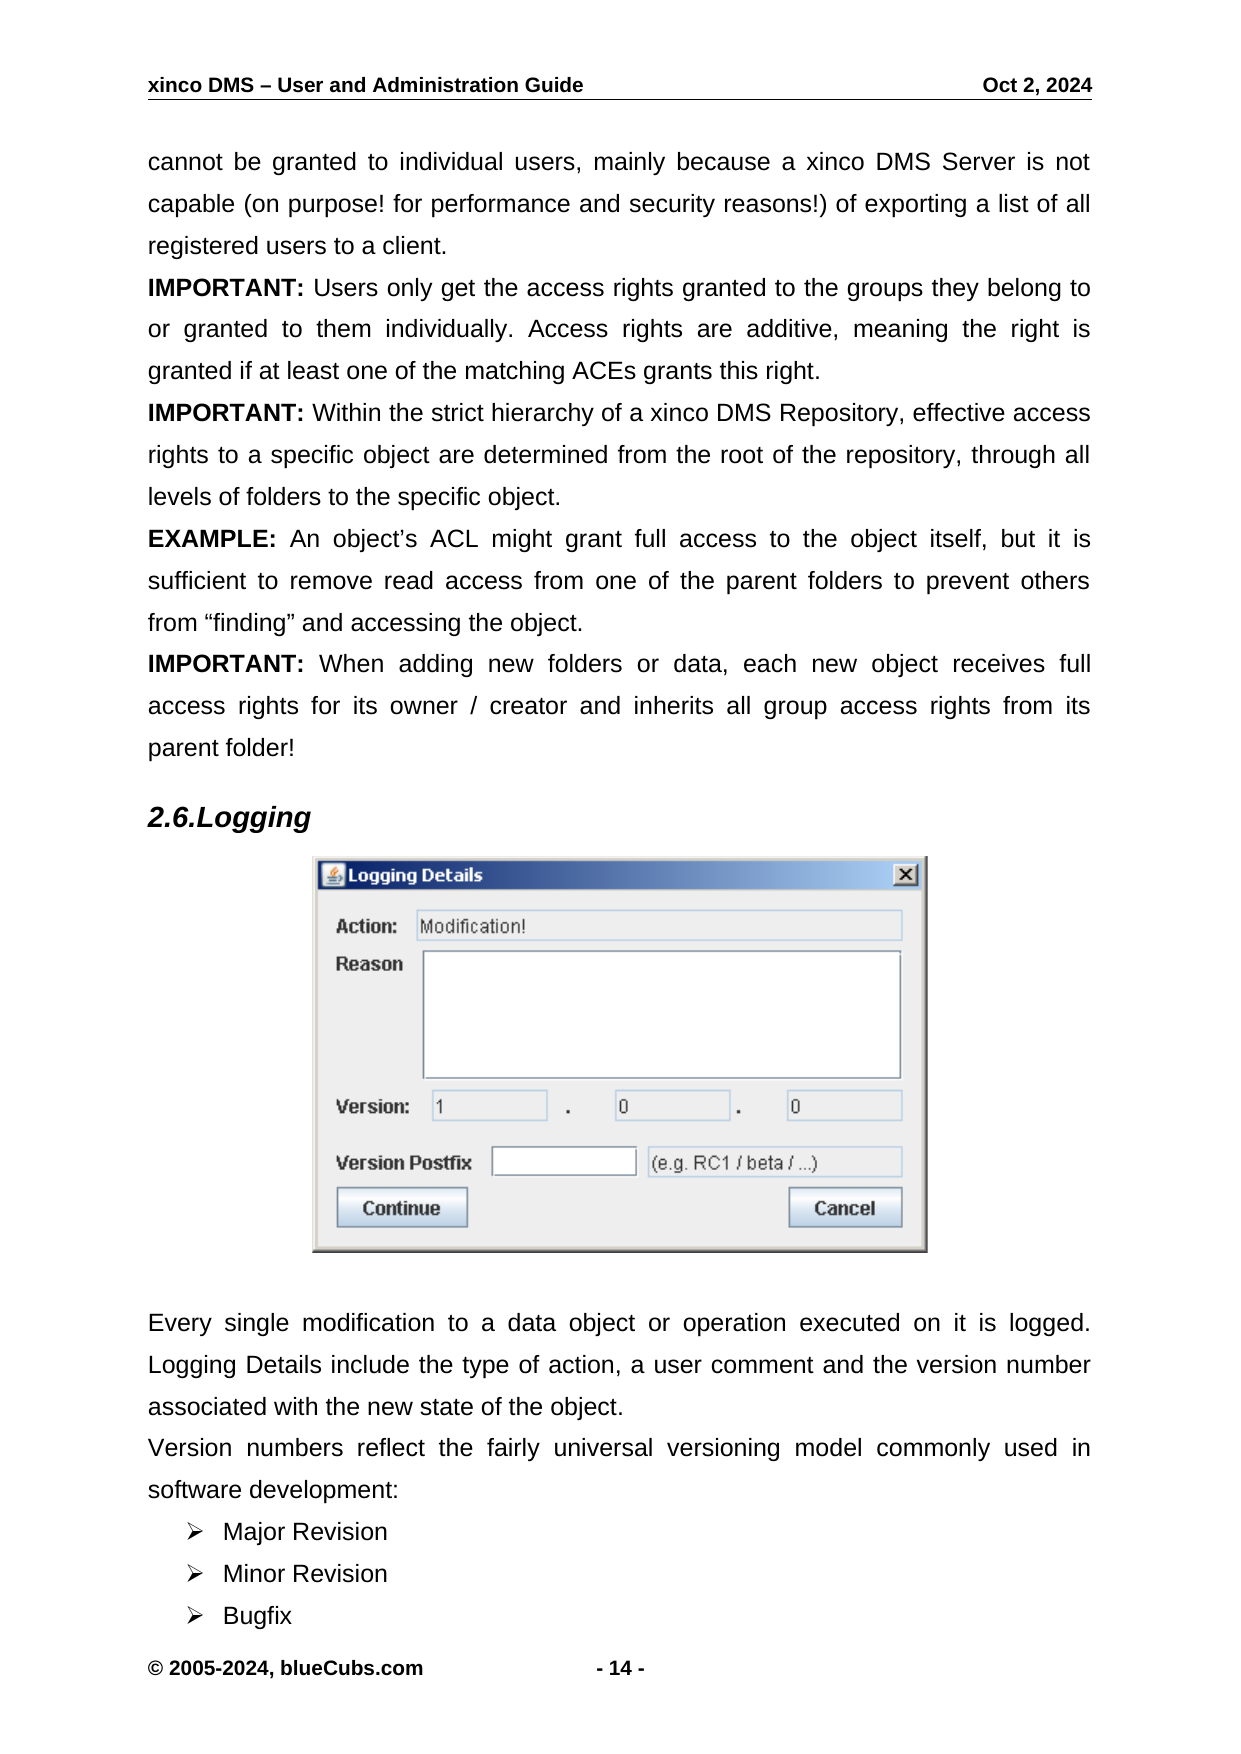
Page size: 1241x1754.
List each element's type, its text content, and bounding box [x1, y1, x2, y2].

text IMPORTANT: When adding new folders or data, each new object receives full access rights for its owner / creator and inherits all group access rights from its parent folder! [148, 650, 1092, 762]
text cannot be granted to individual users, mainly because a xinco DMS Server is not capable (on purpose! for performance and security reasons!) of exporting a list of all registered users to a client. [148, 148, 1092, 259]
text EXAMPLE: An object’s ACL might grant full access to the object itself, but it is sufficient to remove read access from one of the parent folders to prevent others from “finding” and accessing the object. [148, 524, 1092, 636]
text Every single modification to a data object or operation executed on it is logged. Logging Details include the type of action, a user comment and the version number associated with the new state of the object. [148, 1309, 1092, 1420]
list Bugfix [185, 1602, 1092, 1630]
list Minor Revision [185, 1560, 1092, 1588]
picture [312, 856, 928, 1253]
text Version numbers reflect the fairly universal versioning model commonly used in software development: [148, 1434, 1092, 1504]
list Major Revision [185, 1518, 1092, 1546]
text IMPORTANT: Users only get the access rights granted to the groups they belong to or granted to them individually. Access rights are additive, meaning the right is granted if at least one of the matching ACEs grants this right. [148, 273, 1092, 385]
subtitle Logging [148, 801, 1092, 833]
text IMPORTANT: Within the strict hierarchy of a xinco DMS Repository, effective access rights to a specific object are determined from the root of the repository, through all levels of folders to the specific object. [148, 399, 1092, 511]
